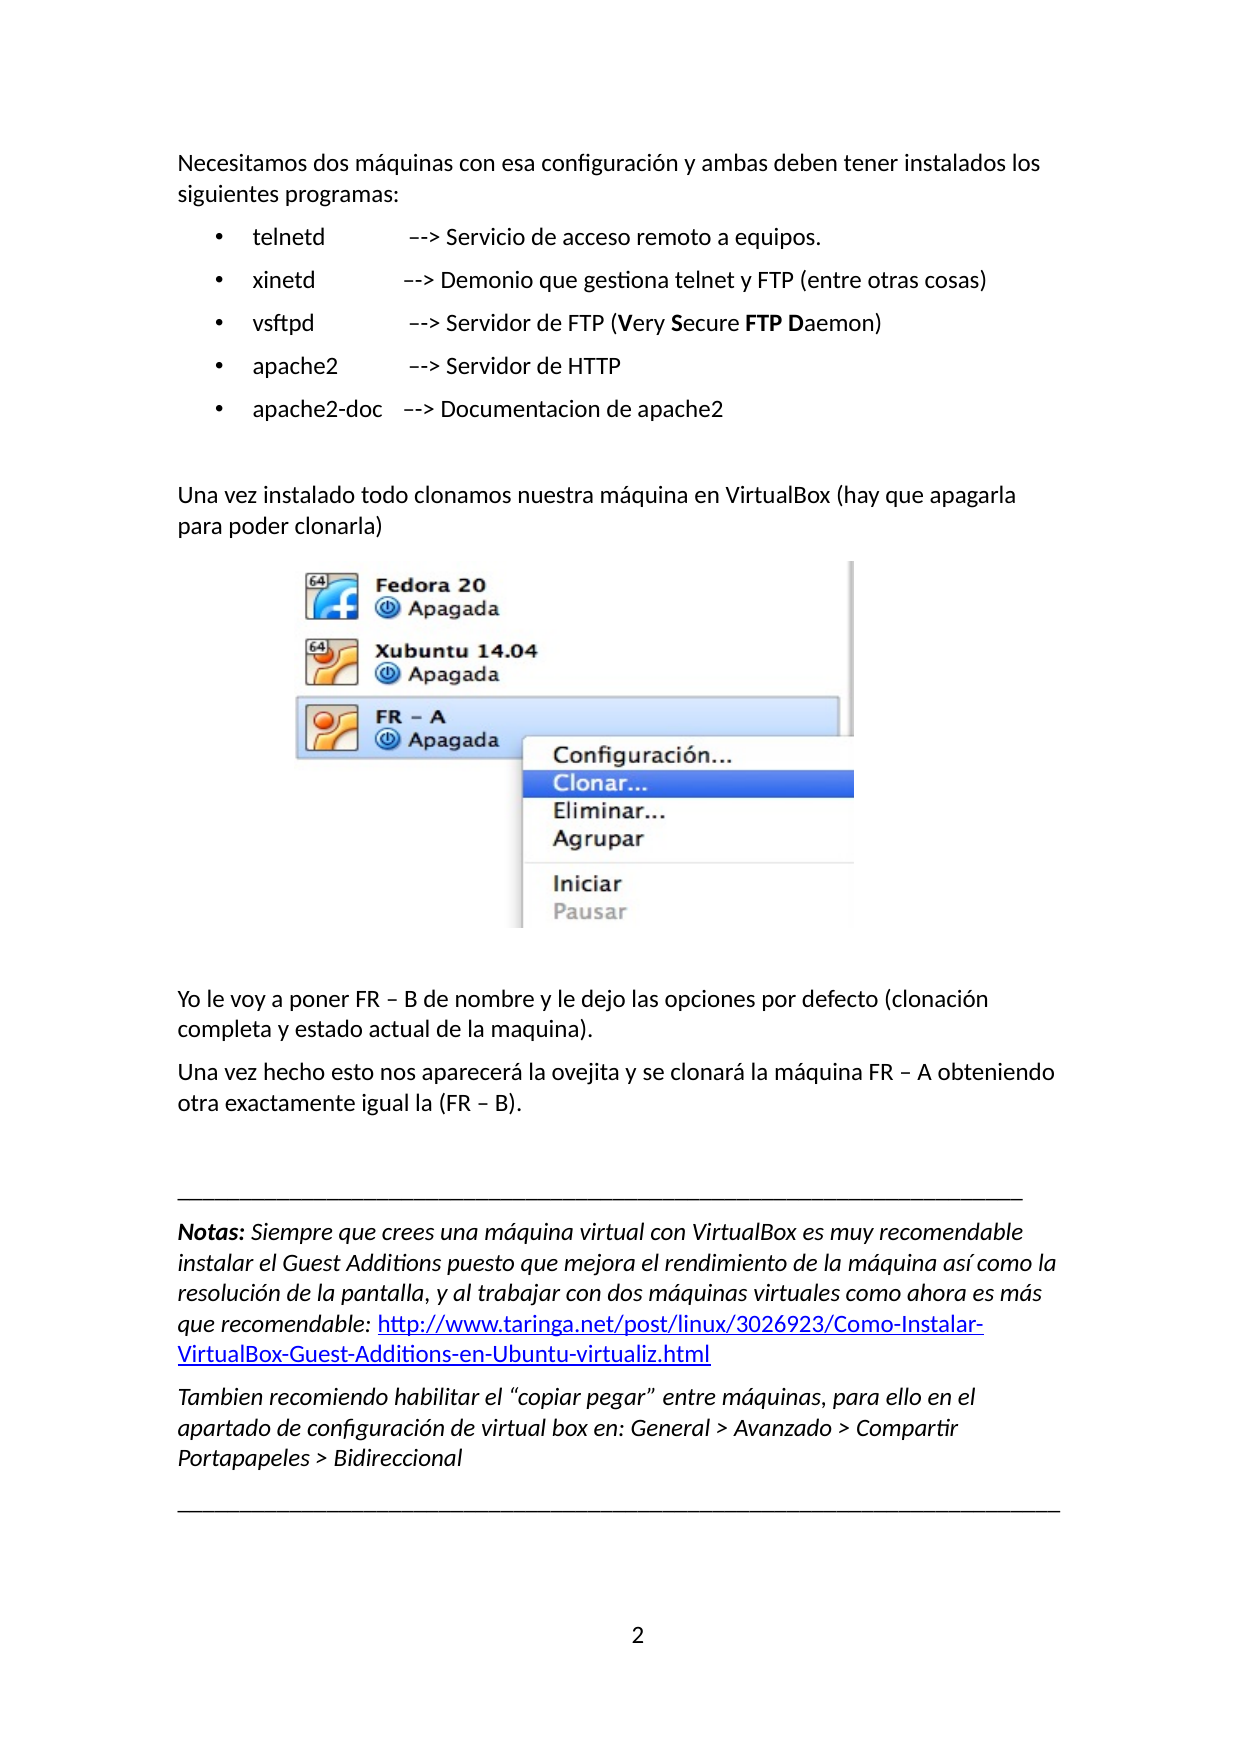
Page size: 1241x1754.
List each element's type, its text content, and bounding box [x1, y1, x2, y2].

list vsftpd –-> Servidor de FTP (Very Secure FTP Daemon) [215, 307, 1063, 338]
list apache2-doc –-> Documentacion de apache2 [215, 393, 1063, 424]
text ____________________________________________________________________ [177, 1173, 1063, 1204]
list apache2 –-> Servidor de HTTP [215, 350, 1063, 381]
text Una vez instalado todo clonamos nuestra máquina en VirtualBox (hay que apagarla para poder clonarla) [177, 479, 1063, 540]
picture [294, 561, 854, 928]
text Notas: Siempre que crees una máquina virtual con VirtualBox es muy recomendable instalar el Guest Additions puesto que mejora el rendimiento de la máquina así como la resolución de la pantalla, y al trabajar con dos máquinas virtuales como ahora es más que recomendable: http://www.taringa.net/post/linux/3026923/Como-Instalar-VirtualBox-Guest-Additions-en-Ubuntu-virtualiz.html [177, 1216, 1063, 1369]
text _______________________________________________________________________ [177, 1485, 1063, 1516]
text Necesitamos dos máquinas con esa configuración y ambas deben tener instalados los siguientes programas: [177, 148, 1063, 209]
text Una vez hecho esto nos aparecerá la ovejita y se clonará la máquina FR – A obteniendo otra exactamente igual la (FR – B). [177, 1057, 1063, 1118]
text Tambien recomiendo habilitar el “copiar pegar” entre máquinas, para ello en el apartado de configuración de virtual box en: General > Avanzado > Compartir Portapapeles > Bidireccional [177, 1381, 1063, 1473]
list xinetd –-> Demonio que gestiona telnet y FTP (entre otras cosas) [215, 264, 1063, 295]
list telnetd –-> Servicio de acceso remoto a equipos. [215, 221, 1063, 252]
text Yo le voy a poner FR – B de nombre y le dejo las opciones por defecto (clonación completa y estado actual de la maquina). [177, 983, 1063, 1044]
